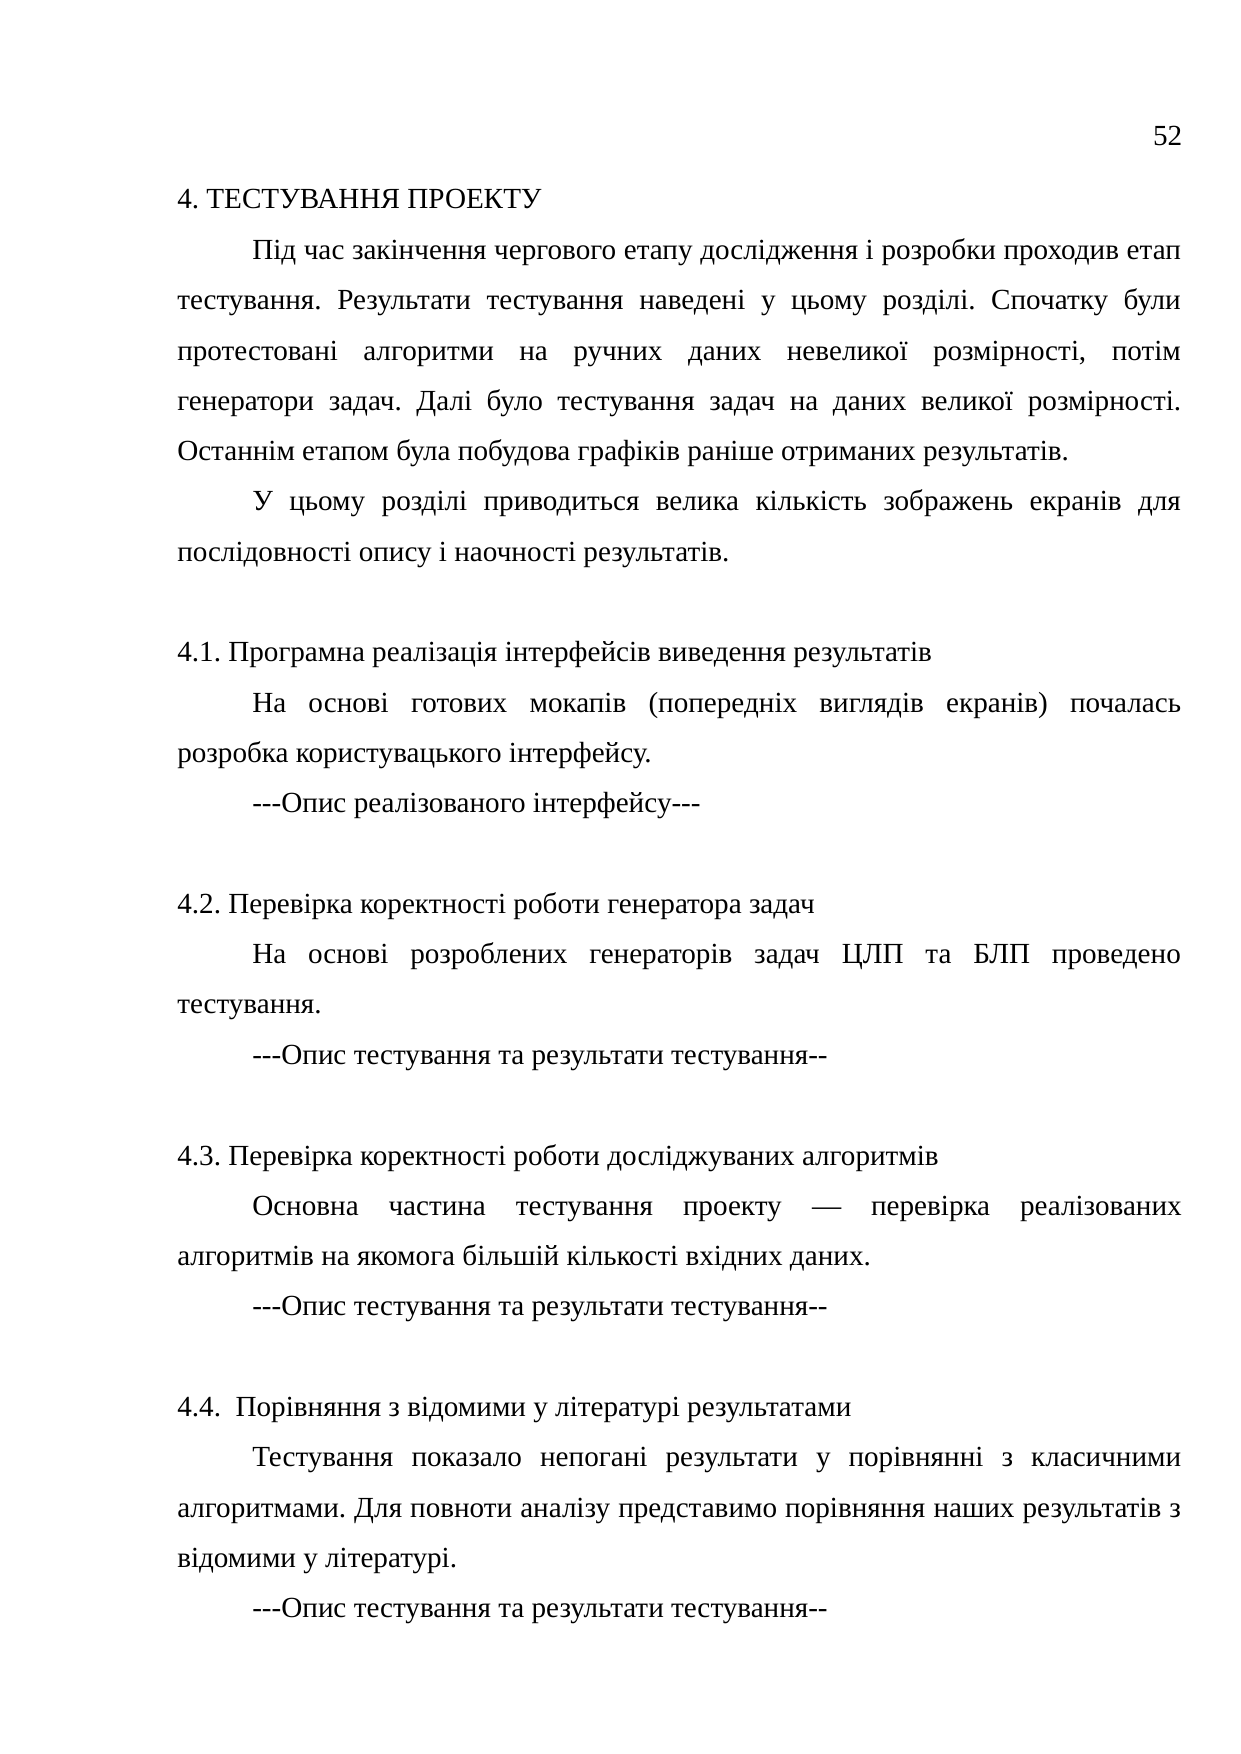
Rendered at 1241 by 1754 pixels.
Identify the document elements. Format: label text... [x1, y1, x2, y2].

text На основі розроблених генераторів задач ЦЛП та БЛП проведено тестування. [177, 936, 1182, 1020]
text ---Опис тестування та результати тестування-- [177, 1037, 1182, 1071]
text ---Опис тестування та результати тестування-- [177, 1288, 1182, 1322]
text На основі готових мокапів (попередніх виглядів екранів) почалась розробка користувацького інтерфейсу. [177, 685, 1182, 769]
text У цьому розділі приводиться велика кількість зображень екранів для послідовності опису і наочності результатів. [177, 483, 1182, 567]
text 4.1. Програмна реалізація інтерфейсів виведення результатів [177, 634, 1182, 668]
text 4. ТЕСТУВАННЯ ПРОЕКТУ [177, 182, 1182, 215]
text Основна частина тестування проекту — перевірка реалізованих алгоритмів на якомога більшій кількості вхідних даних. [177, 1188, 1182, 1272]
text 4.4. Порівняння з відомими у літературі результатами [177, 1389, 1182, 1423]
text 4.3. Перевірка коректності роботи досліджуваних алгоритмів [177, 1138, 1182, 1171]
text 4.2. Перевірка коректності роботи генератора задач [177, 886, 1182, 919]
text Під час закінчення чергового етапу дослідження і розробки проходив етап тестування. Результати тестування наведені у цьому розділі. Спочатку були протестовані алгоритми на ручних даних невеликої розмірності, потім генератори задач. Далі було тестування задач на даних великої розмірності. Останнім етапом була побудова графіків раніше отриманих результатів. [177, 232, 1182, 467]
text ---Опис тестування та результати тестування-- [177, 1590, 1182, 1624]
text Тестування показало непогані результати у порівнянні з класичними алгоритмами. Для повноти аналізу представимо порівняння наших результатів з відомими у літературі. [177, 1439, 1182, 1574]
text ---Опис реалізованого інтерфейсу--- [177, 785, 1182, 819]
